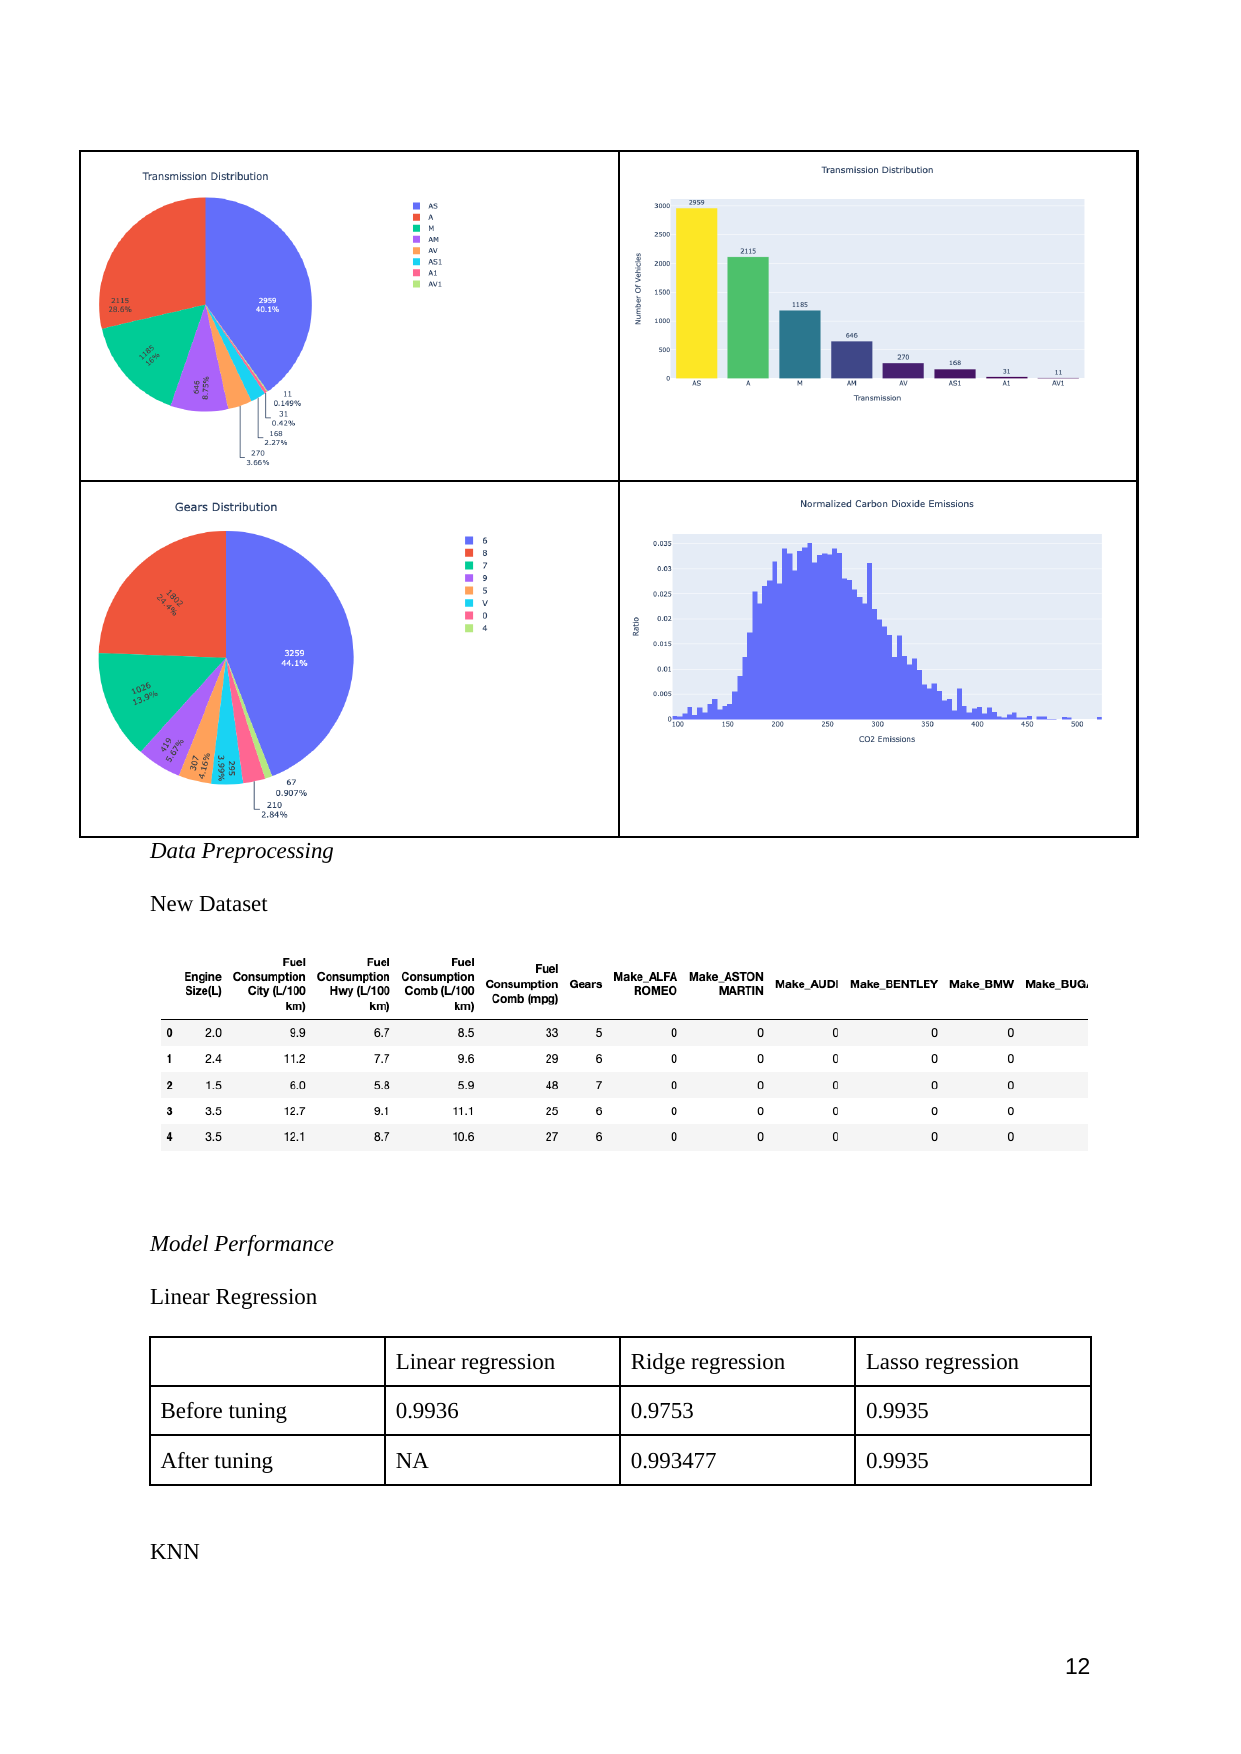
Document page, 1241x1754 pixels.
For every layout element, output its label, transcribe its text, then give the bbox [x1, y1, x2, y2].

text Model Performance [150, 1230, 1090, 1257]
table_header [151, 1338, 384, 1385]
table_header Lasso regression [856, 1338, 1090, 1385]
table_header Ridge regression [621, 1338, 854, 1385]
table_cell 0.9935 [856, 1436, 1090, 1484]
table_header Linear regression [386, 1338, 619, 1385]
table_cell NA [386, 1436, 619, 1484]
table_cell Before tuning [151, 1387, 384, 1434]
picture [90, 492, 498, 826]
table_cell 0.9753 [621, 1387, 854, 1434]
picture [90, 162, 449, 470]
picture [629, 492, 1108, 747]
table_header [620, 152, 1136, 479]
table_cell 0.9936 [386, 1387, 619, 1434]
picture [629, 162, 1090, 406]
table_cell 0.993477 [621, 1436, 854, 1484]
text Data Preprocessing [150, 838, 1090, 864]
table_cell [620, 482, 1136, 836]
picture [150, 943, 1091, 1152]
text New Dataset [150, 890, 1090, 917]
table_cell After tuning [151, 1436, 384, 1484]
table_cell 0.9935 [856, 1387, 1090, 1434]
table_cell [81, 482, 618, 836]
text KNN [150, 1538, 1090, 1565]
text Linear Regression [150, 1283, 1090, 1309]
table_header [81, 152, 618, 479]
